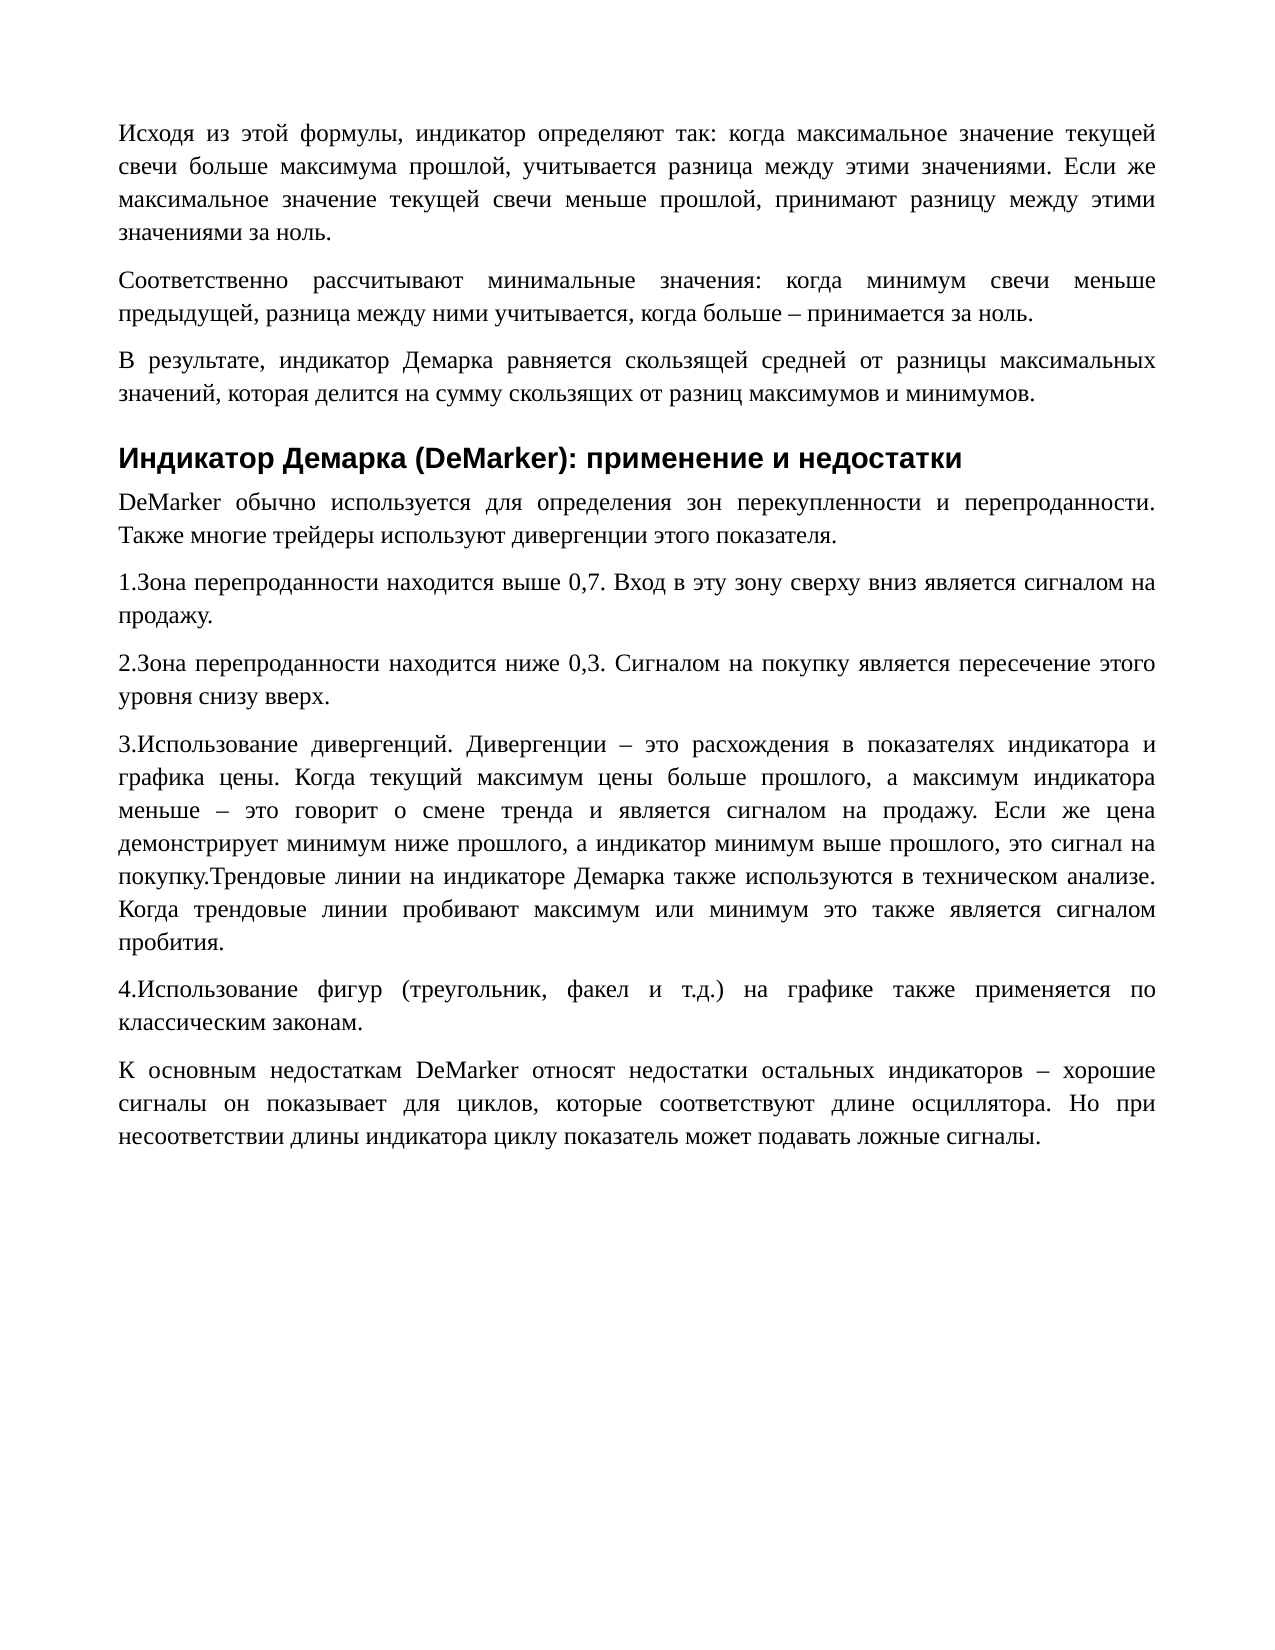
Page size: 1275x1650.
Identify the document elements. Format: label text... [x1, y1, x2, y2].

text Исходя из этой формулы, индикатор определяют так: когда максимальное значение текущей свечи больше максимума прошлой, учитывается разница между этими значениями. Если же максимальное значение текущей свечи меньше прошлой, принимают разницу между этими значениями за ноль. [118, 118, 1157, 246]
text В результате, индикатор Демарка равняется скользящей средней от разницы максимальных значений, которая делится на сумму скользящих от разниц максимумов и минимумов. [118, 345, 1157, 407]
list Использование дивергенций. Дивергенции – это расхождения в показателях индикатора и графика цены. Когда текущий максимум цены больше прошлого, а максимум индикатора меньше – это говорит о смене тренда и является сигналом на продажу. Если же цена демонстрирует минимум ниже прошлого, а индикатор минимум выше прошлого, это сигнал на покупку.Трендовые линии на индикаторе Демарка также используются в техническом анализе. Когда трендовые линии пробивают максимум или минимум это также является сигналом пробития. [118, 729, 1157, 956]
list Использование фигур (треугольник, факел и т.д.) на графике также применяется по классическим законам. [118, 974, 1157, 1036]
list Зона перепроданности находится выше 0,7. Вход в эту зону сверху вниз является сигналом на продажу. [118, 567, 1157, 629]
text Соответственно рассчитывают минимальные значения: когда минимум свечи меньше предыдущей, разница между ними учитывается, когда больше – принимается за ноль. [118, 265, 1157, 327]
text DeMarker обычно используется для определения зон перекупленности и перепроданности. Также многие трейдеры используют дивергенции этого показателя. [118, 487, 1157, 549]
subtitle Индикатор Демарка (DeMarker): применение и недостатки [118, 441, 1157, 474]
list Зона перепроданности находится ниже 0,3. Сигналом на покупку является пересечение этого уровня снизу вверх. [118, 648, 1157, 710]
text К основным недостаткам DeMarker относят недостатки остальных индикаторов – хорошие сигналы он показывает для циклов, которые соответствуют длине осциллятора. Но при несоответствии длины индикатора циклу показатель может подавать ложные сигналы. [118, 1055, 1157, 1150]
